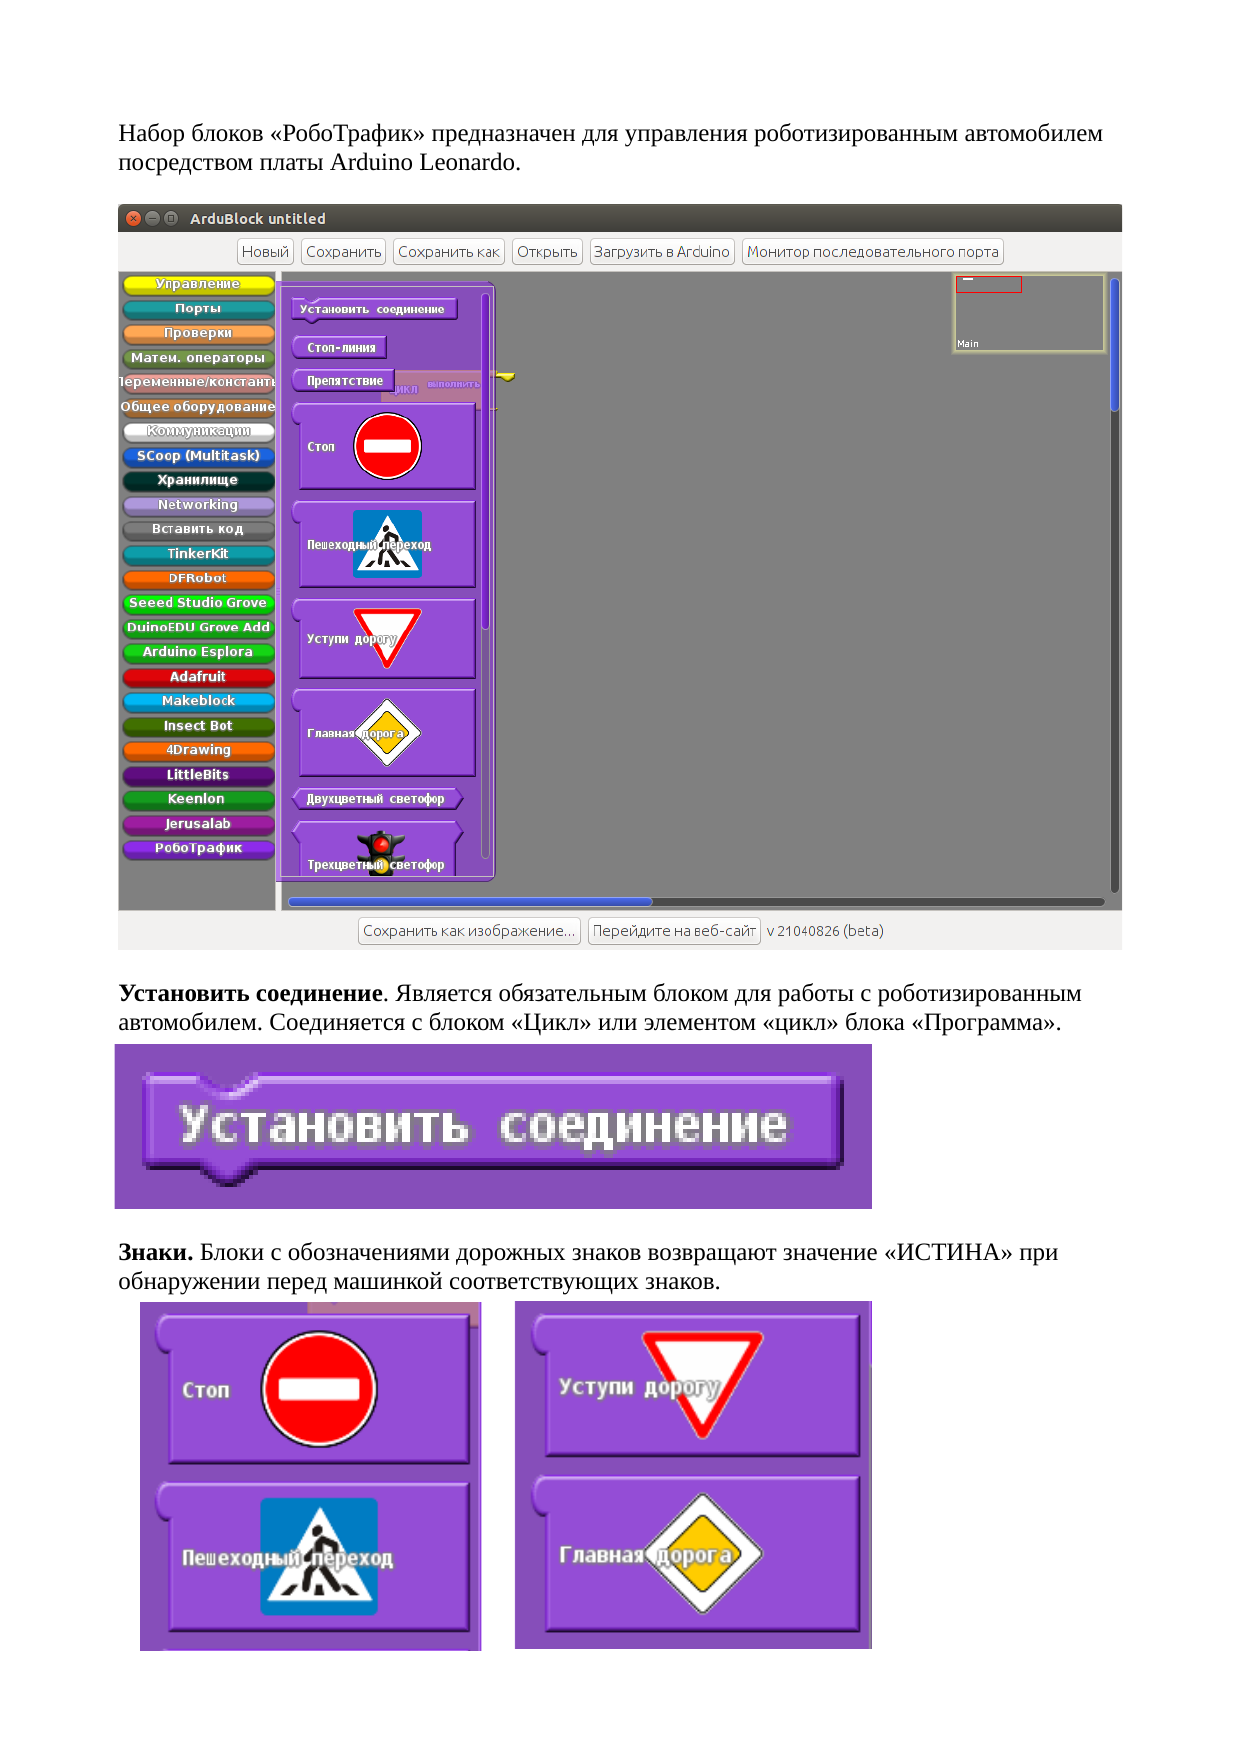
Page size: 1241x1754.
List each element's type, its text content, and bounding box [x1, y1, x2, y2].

text Установить соединение. Является обязательным блоком для работы с роботизированным автомобилем. Соединяется с блоком «Цикл» или элементом «цикл» блока «Программа». [118, 978, 1122, 1036]
picture [114, 1044, 505, 1113]
text Знаки. Блоки с обозначениями дорожных знаков возвращают значение «ИСТИНА» при обнаружении перед машинкой соответствующих знаков. [118, 1237, 1122, 1294]
text Набор блоков «РобоТрафик» предназначен для управления роботизированным автомобилем посредством платы Arduino Leonardo. [118, 118, 1122, 176]
picture [118, 204, 1123, 950]
picture [514, 1301, 709, 1649]
picture [140, 1302, 325, 1651]
